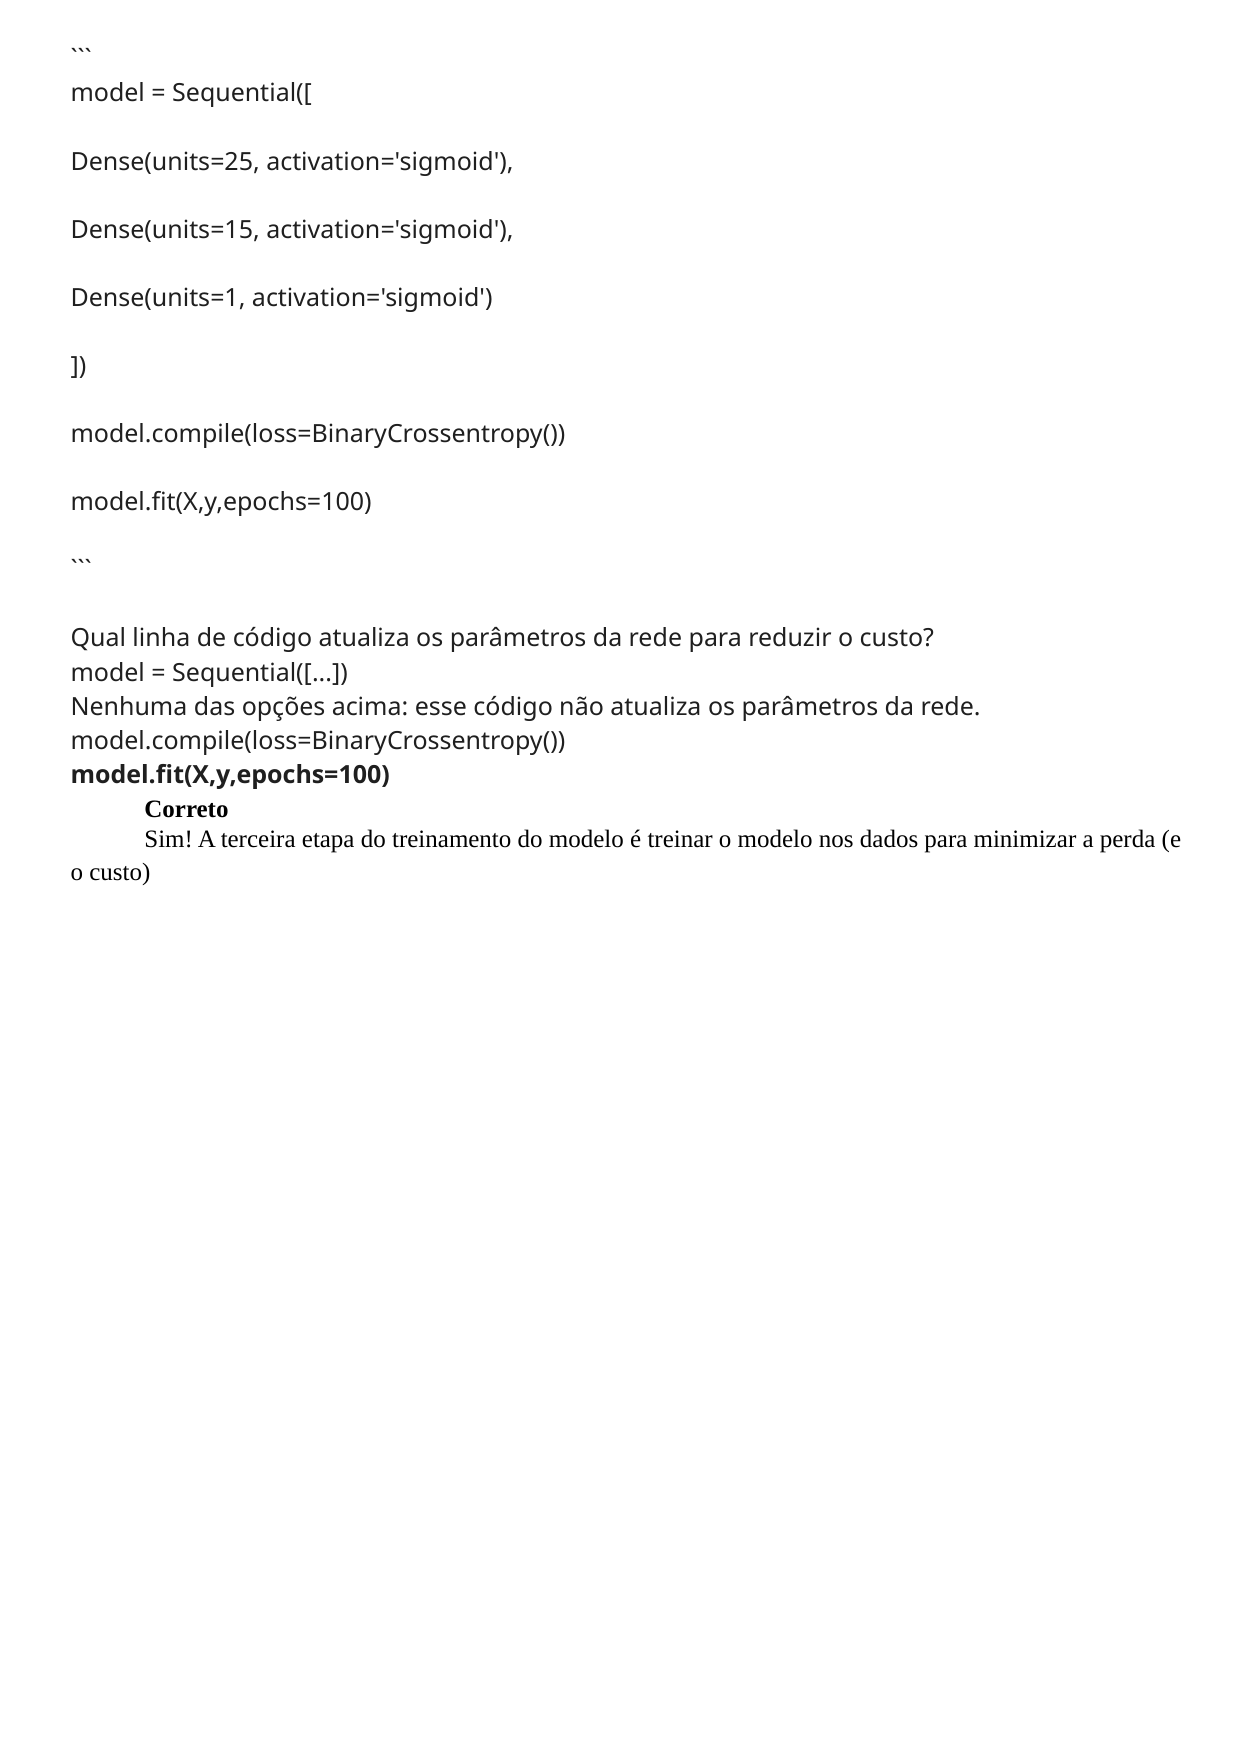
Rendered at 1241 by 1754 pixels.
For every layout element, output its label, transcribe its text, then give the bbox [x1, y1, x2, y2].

text Nenhuma das opções acima: esse código não atualiza os parâmetros da rede. [70, 688, 1199, 722]
text model.compile(loss=BinaryCrossentropy()) [70, 416, 1199, 450]
text Dense(units=1, activation='sigmoid') [70, 279, 1199, 313]
text ``` [70, 552, 1199, 586]
text model = Sequential([...]) [70, 654, 1199, 688]
text ]) [70, 348, 1199, 382]
text model.fit(X,y,epochs=100) [70, 484, 1199, 518]
text Qual linha de código atualiza os parâmetros da rede para reduzir o custo? [70, 620, 1199, 654]
text model.fit(X,y,epochs=100) Correto [70, 756, 1199, 824]
text model = Sequential([ [70, 75, 1199, 109]
text Dense(units=25, activation='sigmoid'), [70, 143, 1199, 177]
text model.compile(loss=BinaryCrossentropy()) [70, 722, 1199, 756]
text Sim! A terceira etapa do treinamento do modelo é treinar o modelo nos dados para minimizar a perda (e o custo) [70, 824, 1199, 886]
text Dense(units=15, activation='sigmoid'), [70, 211, 1199, 245]
text ``` [70, 41, 1199, 75]
